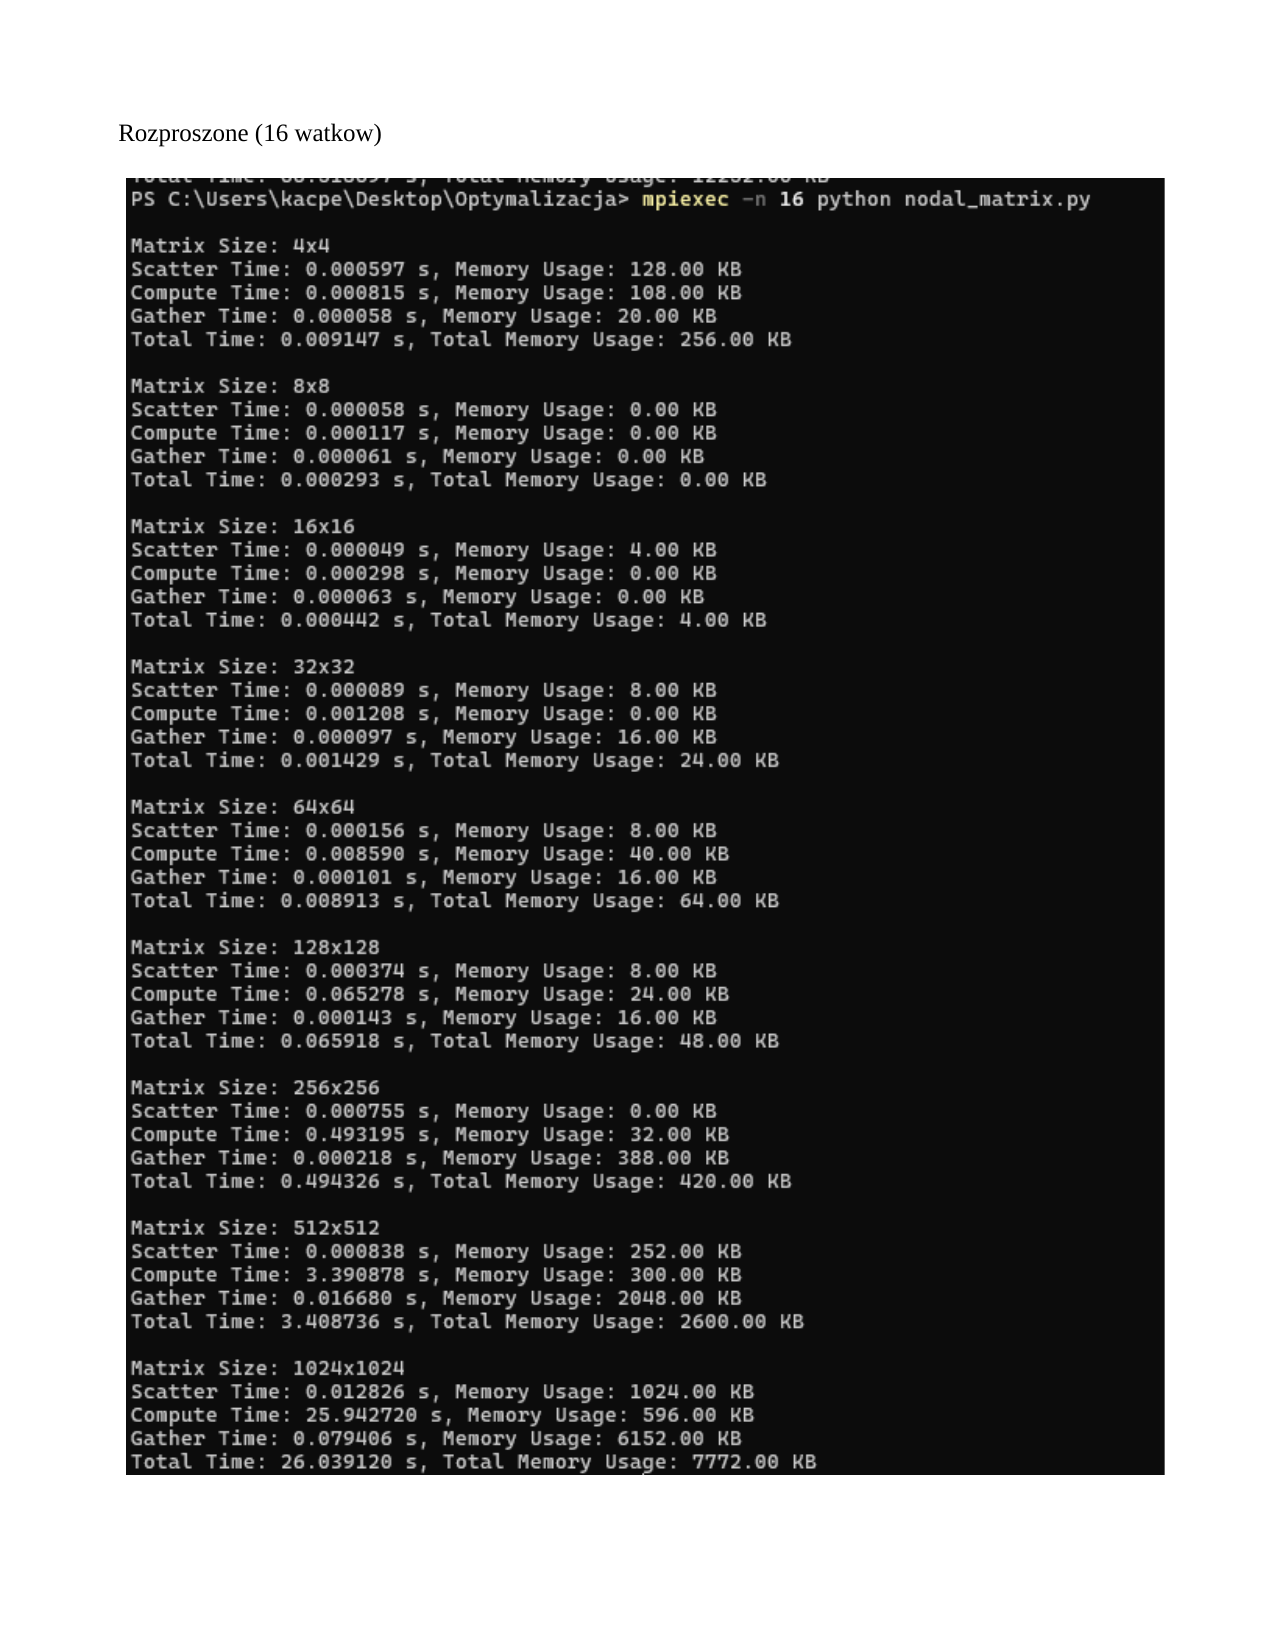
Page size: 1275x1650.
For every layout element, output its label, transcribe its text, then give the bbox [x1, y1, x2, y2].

text Rozproszone (16 watkow) [118, 118, 1157, 147]
picture [126, 178, 1165, 1475]
